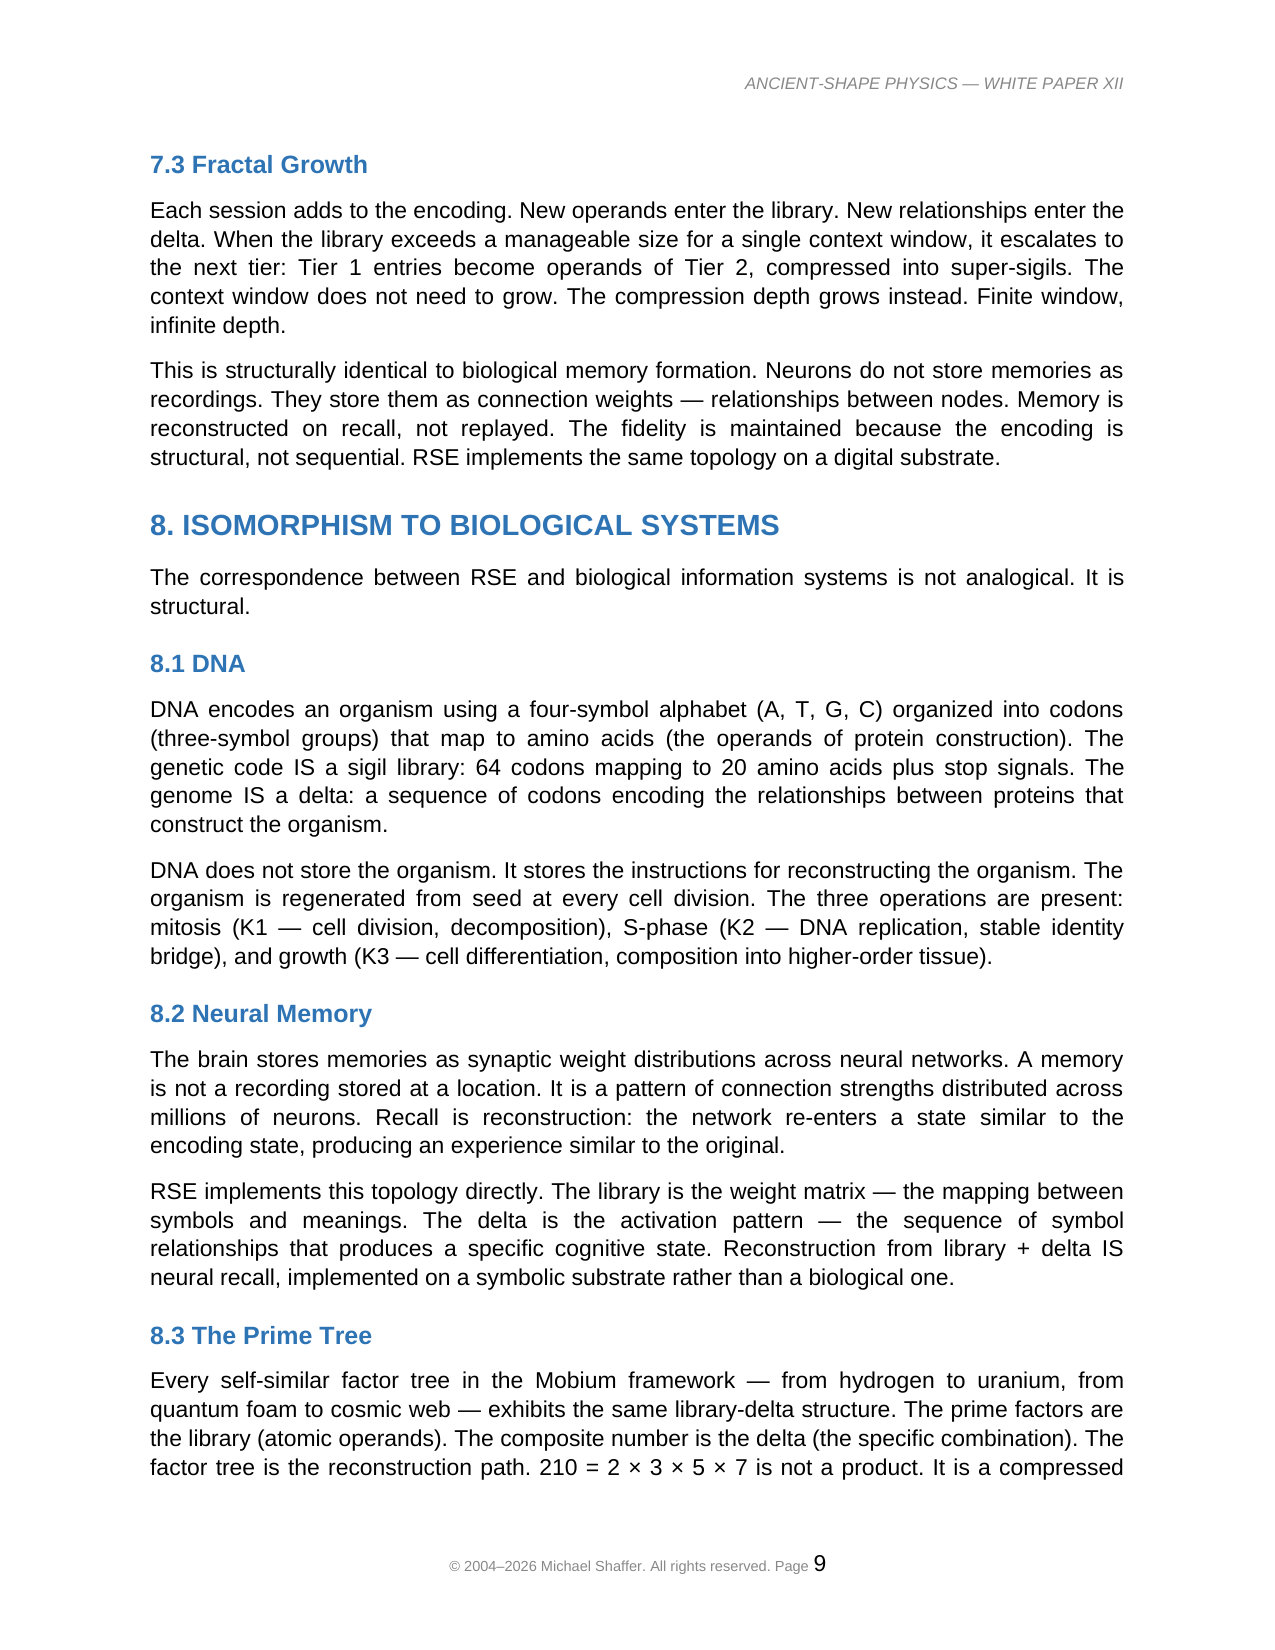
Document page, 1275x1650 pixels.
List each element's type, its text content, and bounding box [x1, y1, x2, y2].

text The brain stores memories as synaptic weight distributions across neural networks. A memory is not a recording stored at a location. It is a pattern of connection strengths distributed across millions of neurons. Recall is reconstruction: the network re-enters a state similar to the encoding state, producing an experience similar to the original. [150, 1045, 1125, 1160]
subtitle 8.3 The Prime Tree [150, 1321, 1125, 1349]
text Each session adds to the encoding. New operands enter the library. New relationships enter the delta. When the library exceeds a manageable size for a single context window, it escalates to the next tier: Tier 1 entries become operands of Tier 2, compressed into super-sigils. The context window does not need to grow. The compression depth grows instead. Finite window, infinite depth. [150, 195, 1125, 339]
text This is structurally identical to biological memory formation. Neurons do not store memories as recordings. They store them as connection weights — relationships between nodes. Memory is reconstructed on recall, not replayed. The fidelity is maintained because the encoding is structural, not sequential. RSE implements the same topology on a digital substrate. [150, 356, 1125, 471]
text Every self-similar factor tree in the Mobium framework — from hydrogen to uranium, from quantum foam to cosmic web — exhibits the same library-delta structure. The prime factors are the library (atomic operands). The composite number is the delta (the specific combination). The factor tree is the reconstruction path. 210 = 2 × 3 × 5 × 7 is not a product. It is a compressed [150, 1366, 1125, 1481]
subtitle 8.1 DNA [150, 649, 1125, 678]
subtitle 8.2 Neural Memory [150, 999, 1125, 1028]
text RSE implements this topology directly. The library is the weight matrix — the mapping between symbols and meanings. The delta is the activation pattern — the sequence of symbol relationships that produces a specific cognitive state. Reconstruction from library + delta IS neural recall, implemented on a symbolic substrate rather than a biological one. [150, 1176, 1125, 1291]
text The correspondence between RSE and biological information systems is not analogical. It is structural. [150, 563, 1125, 620]
subtitle 7.3 Fractal Growth [150, 150, 1125, 179]
subtitle 8. ISOMORPHISM TO BIOLOGICAL SYSTEMS [150, 508, 1125, 542]
text DNA does not store the organism. It stores the instructions for reconstructing the organism. The organism is regenerated from seed at every cell division. The three operations are present: mitosis (K1 — cell division, decomposition), S-phase (K2 — DNA replication, stable identity bridge), and growth (K3 — cell differentiation, composition into higher-order tissue). [150, 855, 1125, 970]
text DNA encodes an organism using a four-symbol alphabet (A, T, G, C) organized into codons (three-symbol groups) that map to amino acids (the operands of protein construction). The genetic code IS a sigil library: 64 codons mapping to 20 amino acids plus stop signals. The genome IS a delta: a sequence of codons encoding the relationships between proteins that construct the organism. [150, 695, 1125, 838]
